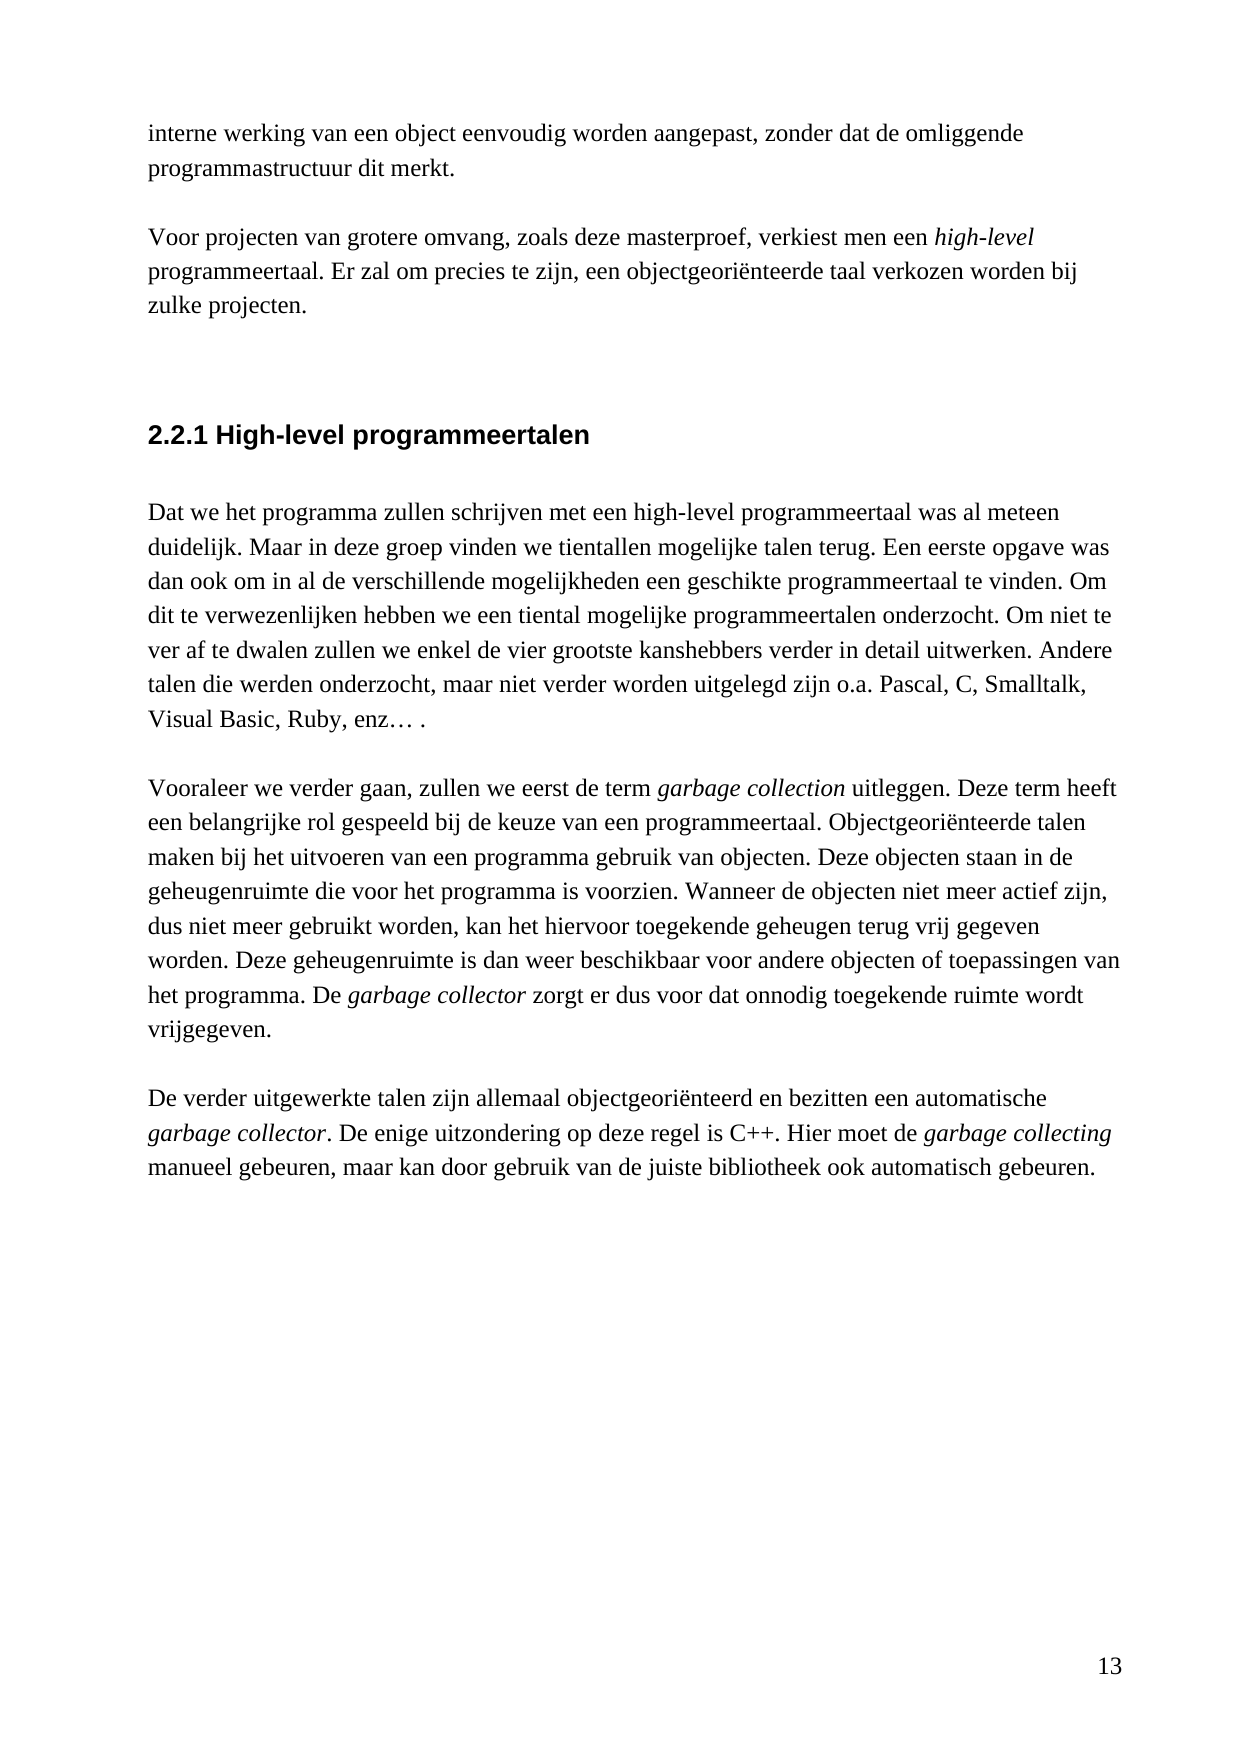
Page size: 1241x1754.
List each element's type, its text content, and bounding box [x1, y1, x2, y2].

text De verder uitgewerkte talen zijn allemaal objectgeoriënteerd en bezitten een automatische garbage collector. De enige uitzondering op deze regel is C++. Hier moet de garbage collecting manueel gebeuren, maar kan door gebruik van de juiste bibliotheek ook automatisch gebeuren. [148, 1083, 1122, 1181]
text interne werking van een object eenvoudig worden aangepast, zonder dat de omliggende programmastructuur dit merkt. [148, 118, 1122, 181]
text Vooraleer we verder gaan, zullen we eerst de term garbage collection uitleggen. Deze term heeft een belangrijke rol gespeeld bij de keuze van een programmeertaal. Objectgeoriënteerde talen maken bij het uitvoeren van een programma gebruik van objecten. Deze objecten staan in de geheugenruimte die voor het programma is voorzien. Wanneer de objecten niet meer actief zijn, dus niet meer gebruikt worden, kan het hiervoor toegekende geheugen terug vrij gegeven worden. Deze geheugenruimte is dan weer beschikbaar voor andere objecten of toepassingen van het programma. De garbage collector zorgt er dus voor dat onnodig toegekende ruimte wordt vrijgegeven. [148, 773, 1122, 1043]
text Voor projecten van grotere omvang, zoals deze masterproef, verkiest men een high-level programmeertaal. Er zal om precies te zijn, een objectgeoriënteerde taal verkozen worden bij zulke projecten. [148, 222, 1122, 319]
text 2.2.1 High-level programmeertalen [148, 419, 1122, 450]
text Dat we het programma zullen schrijven met een high-level programmeertaal was al meteen duidelijk. Maar in deze groep vinden we tientallen mogelijke talen terug. Een eerste opgave was dan ook om in al de verschillende mogelijkheden een geschikte programmeertaal te vinden. Om dit te verwezenlijken hebben we een tiental mogelijke programmeertalen onderzocht. Om niet te ver af te dwalen zullen we enkel de vier grootste kanshebbers verder in detail uitwerken. Andere talen die werden onderzocht, maar niet verder worden uitgelegd zijn o.a. Pascal, C, Smalltalk, Visual Basic, Ruby, enz… . [148, 497, 1122, 733]
